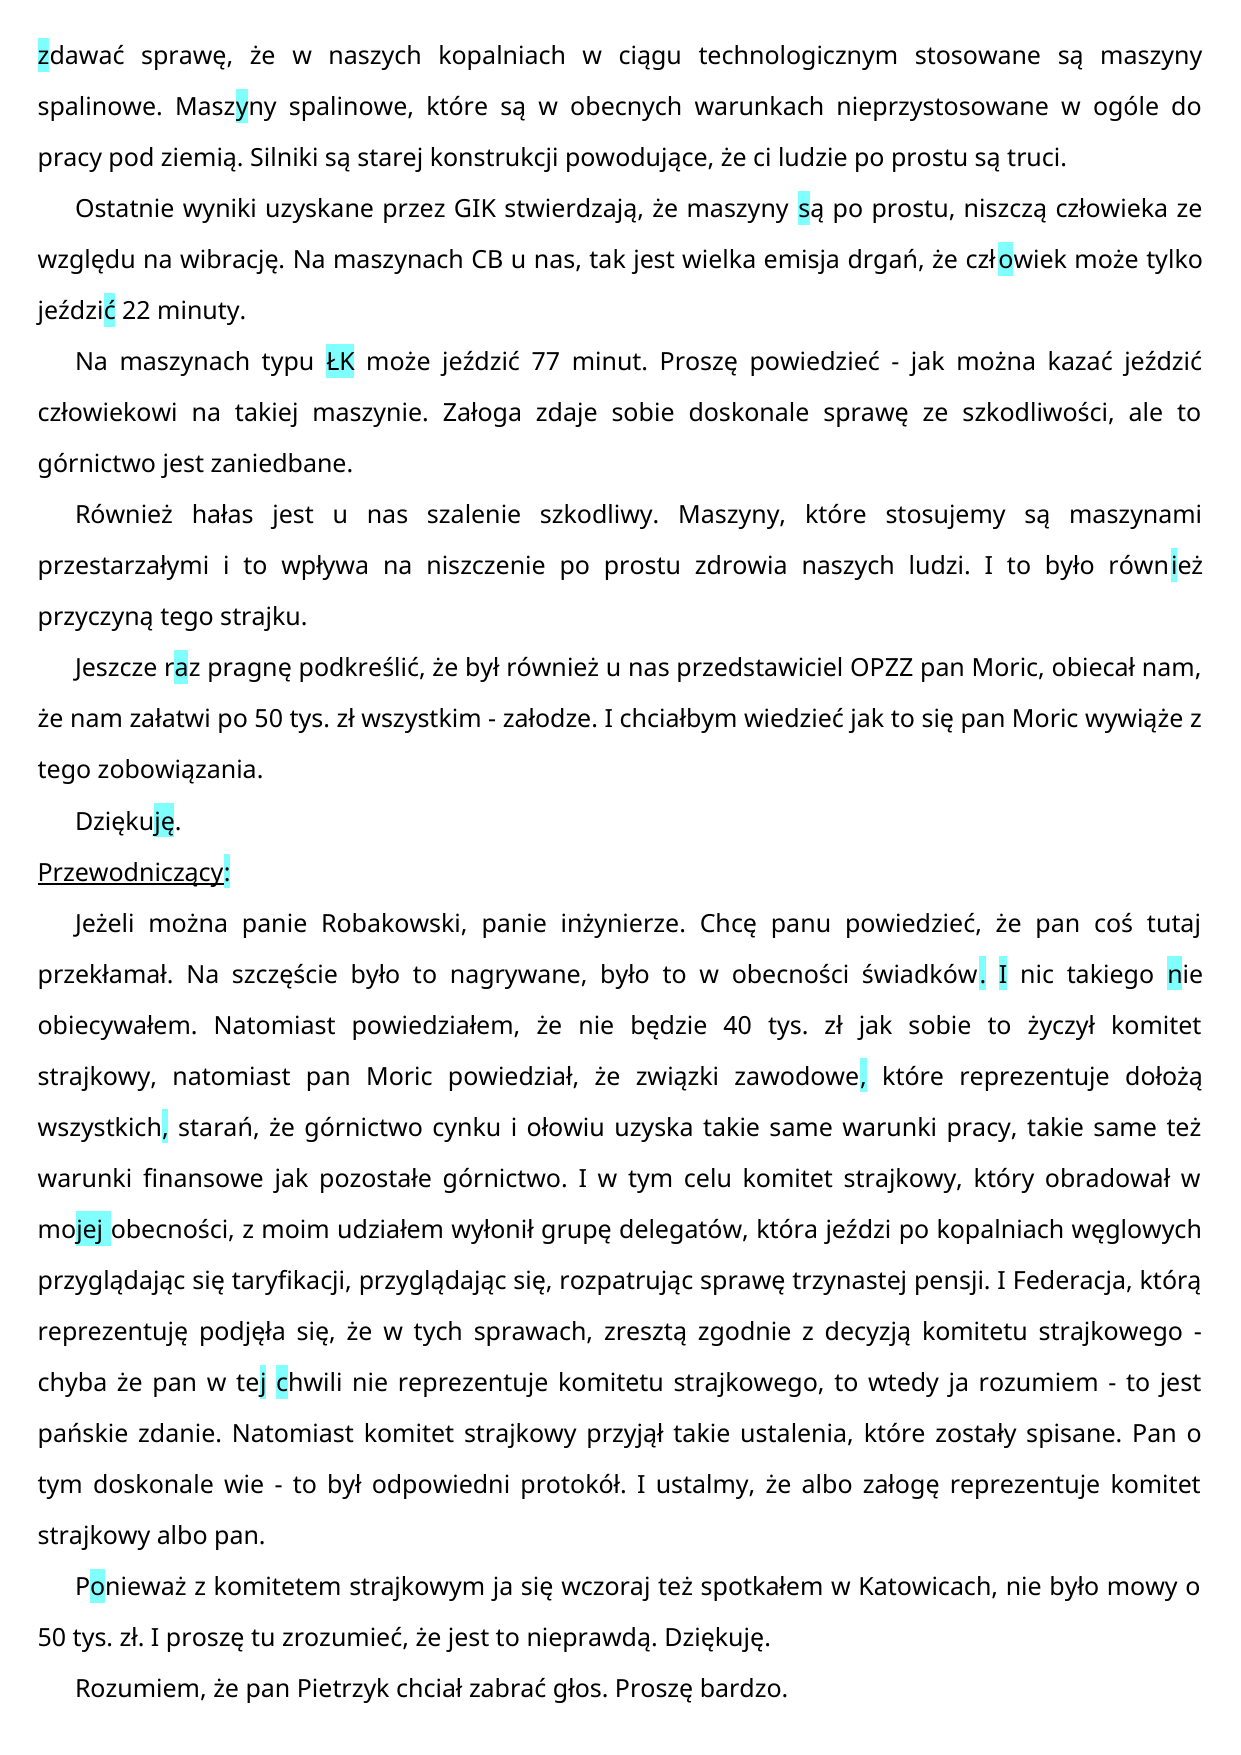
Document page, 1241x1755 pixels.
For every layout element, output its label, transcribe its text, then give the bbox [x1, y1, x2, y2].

text Ponieważ z komitetem strajkowym ja się wczoraj też spotkałem w Katowicach, nie było mowy o 50 tys. zł. I proszę tu zrozumieć, że jest to nieprawdą. Dziękuję. [37, 1569, 1203, 1654]
text Również hałas jest u nas szalenie szkodliwy. Maszyny, które stosujemy są maszynami przestarzałymi i to wpływa na niszczenie po prostu zdrowia naszych ludzi. I to było również przyczyną tego strajku. [37, 497, 1203, 633]
text Rozumiem, że pan Pietrzyk chciał zabrać głos. Proszę bardzo. [37, 1671, 1203, 1705]
text Ostatnie wyniki uzyskane przez GIK stwierdzają, że maszyny są po prostu, niszczą człowieka ze względu na wibrację. Na maszynach CB u nas, tak jest wielka emisja drgań, że człowiek może tylko jeździć 22 minuty. [37, 191, 1203, 327]
text Przewodniczący: [37, 854, 1203, 888]
text Dziękuję. [37, 803, 1203, 837]
text Jeżeli można panie Robakowski, panie inżynierze. Chcę panu powiedzieć, że pan coś tutaj przekłamał. Na szczęście było to nagrywane, było to w obecności świadków. I nic takiego nie obiecywałem. Natomiast powiedziałem, że nie będzie 40 tys. zł jak sobie to życzył komitet strajkowy, natomiast pan Moric powiedział, że związki zawodowe, które reprezentuje dołożą wszystkich, starań, że górnictwo cynku i ołowiu uzyska takie same warunki pracy, takie same też warunki finansowe jak pozostałe górnictwo. I w tym celu komitet strajkowy, który obradował w mojej obecności, z moim udziałem wyłonił grupę delegatów, która jeździ po kopalniach węglowych przyglądając się taryfikacji, przyglądając się, rozpatrując sprawę trzynastej pensji. I Federacja, którą reprezentuję podjęła się, że w tych sprawach, zresztą zgodnie z decyzją komitetu strajkowego - chyba że pan w tej chwili nie reprezentuje komitetu strajkowego, to wtedy ja rozumiem - to jest pańskie zdanie. Natomiast komitet strajkowy przyjął takie ustalenia, które zostały spisane. Pan o tym doskonale wie - to był odpowiedni protokół. I ustalmy, że albo załogę reprezentuje komitet strajkowy albo pan. [37, 905, 1203, 1552]
text Jeszcze raz pragnę podkreślić, że był również u nas przedstawiciel OPZZ pan Moric, obiecał nam, że nam załatwi po 50 tys. zł wszystkim - załodze. I chciałbym wiedzieć jak to się pan Moric wywiąże z tego zobowiązania. [37, 650, 1203, 786]
text zdawać sprawę, że w naszych kopalniach w ciągu technologicznym stosowane są maszyny spalinowe. Maszyny spalinowe, które są w obecnych warunkach nieprzystosowane w ogóle do pracy pod ziemią. Silniki są starej konstrukcji powodujące, że ci ludzie po prostu są truci. [37, 37, 1203, 174]
text Na maszynach typu ŁK może jeździć 77 minut. Proszę powiedzieć - jak można kazać jeździć człowiekowi na takiej maszynie. Załoga zdaje sobie doskonale sprawę ze szkodliwości, ale to górnictwo jest zaniedbane. [37, 344, 1203, 480]
